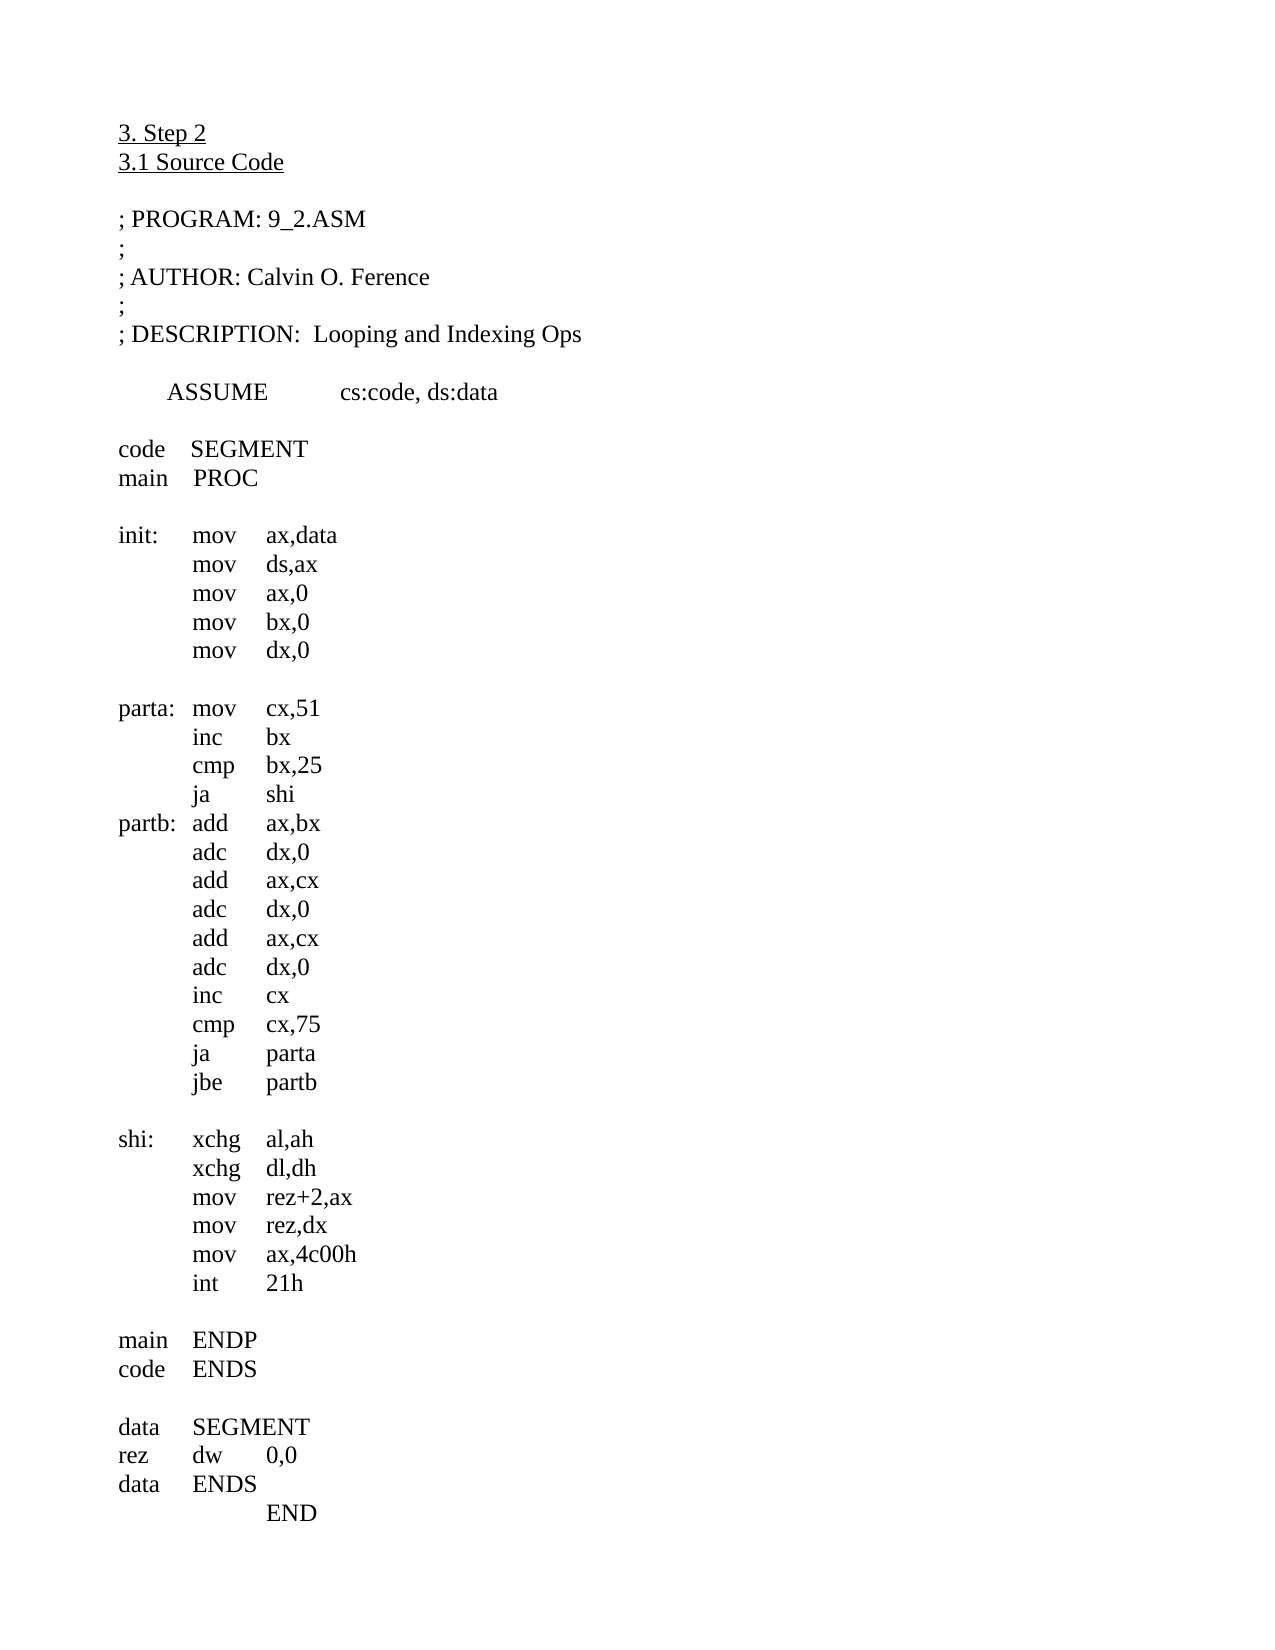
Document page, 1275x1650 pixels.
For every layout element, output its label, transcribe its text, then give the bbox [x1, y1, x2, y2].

text END [118, 1498, 1157, 1527]
text parta: mov cx,51 [118, 693, 1157, 722]
text data ENDS [118, 1469, 1157, 1498]
text adc dx,0 [118, 952, 1157, 981]
text main PROC [118, 463, 1157, 492]
text mov ds,ax [118, 549, 1157, 578]
text ; DESCRIPTION: Looping and Indexing Ops [118, 319, 1157, 348]
text jbe partb [118, 1067, 1157, 1096]
text mov rez+2,ax [118, 1182, 1157, 1211]
text adc dx,0 [118, 837, 1157, 866]
text main ENDP [118, 1326, 1157, 1354]
text ja parta [118, 1038, 1157, 1067]
text ; PROGRAM: 9_2.ASM [118, 204, 1157, 233]
text ja shi [118, 779, 1157, 808]
text code SEGMENT [118, 434, 1157, 463]
text int 21h [118, 1268, 1157, 1297]
text ; AUTHOR: Calvin O. Ference [118, 262, 1157, 291]
text xchg dl,dh [118, 1153, 1157, 1182]
text code ENDS [118, 1354, 1157, 1383]
text shi: xchg al,ah [118, 1124, 1157, 1153]
text inc cx [118, 981, 1157, 1009]
text add ax,cx [118, 866, 1157, 894]
text cmp bx,25 [118, 751, 1157, 779]
text mov ax,0 [118, 578, 1157, 607]
text adc dx,0 [118, 894, 1157, 923]
text ; [118, 233, 1157, 262]
text ; [118, 291, 1157, 319]
text 3. Step 2 [118, 118, 1157, 147]
text cmp cx,75 [118, 1009, 1157, 1038]
text partb: add ax,bx [118, 808, 1157, 837]
text add ax,cx [118, 923, 1157, 952]
text mov bx,0 [118, 607, 1157, 636]
text init: mov ax,data [118, 521, 1157, 549]
text data SEGMENT [118, 1412, 1157, 1441]
text mov dx,0 [118, 636, 1157, 664]
text ASSUME cs:code, ds:data [118, 377, 1157, 406]
text mov rez,dx [118, 1211, 1157, 1239]
text rez dw 0,0 [118, 1441, 1157, 1469]
text inc bx [118, 722, 1157, 751]
text 3.1 Source Code [118, 147, 1157, 176]
text mov ax,4c00h [118, 1239, 1157, 1268]
